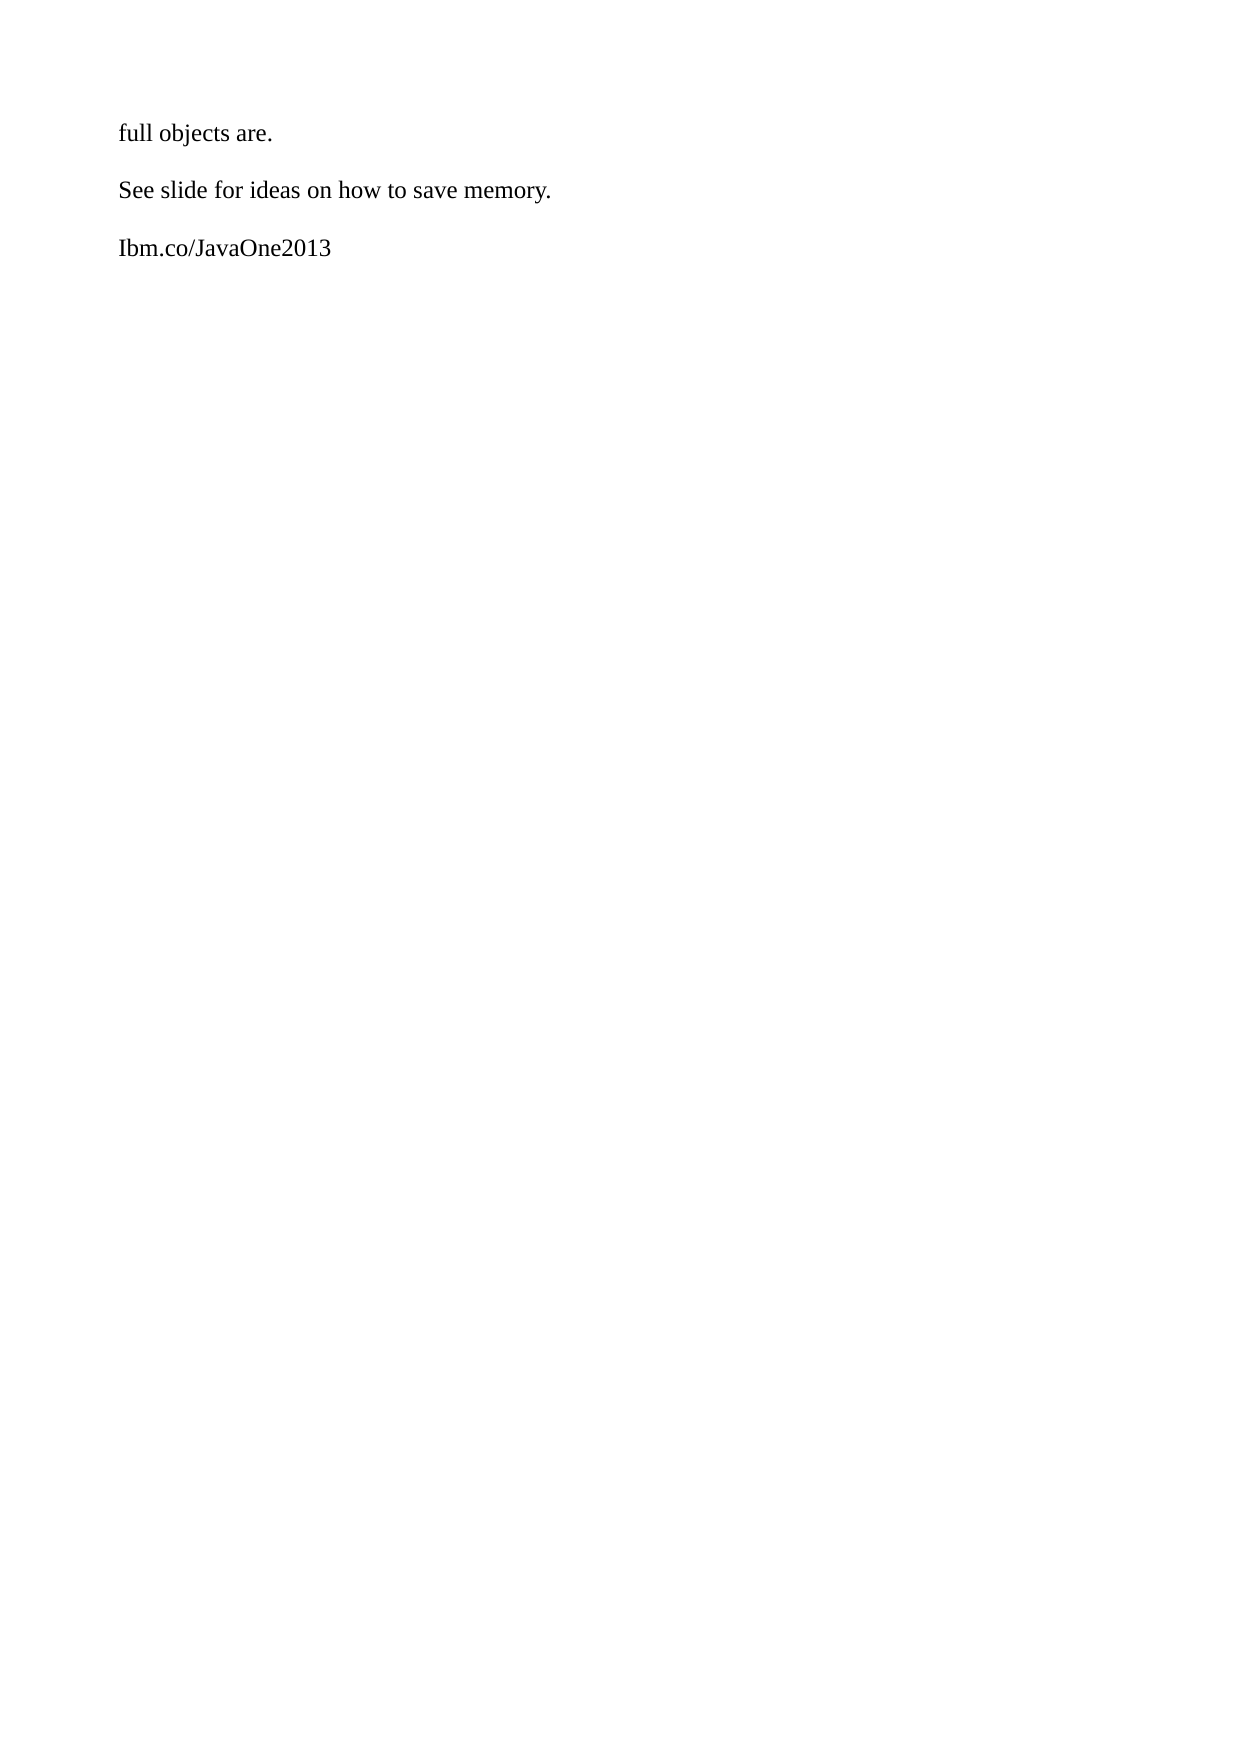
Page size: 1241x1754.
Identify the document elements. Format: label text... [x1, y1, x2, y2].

text See slide for ideas on how to save memory. [118, 176, 1122, 204]
text Ibm.co/JavaOne2013 [118, 233, 1122, 262]
text full objects are. [118, 118, 1122, 147]
